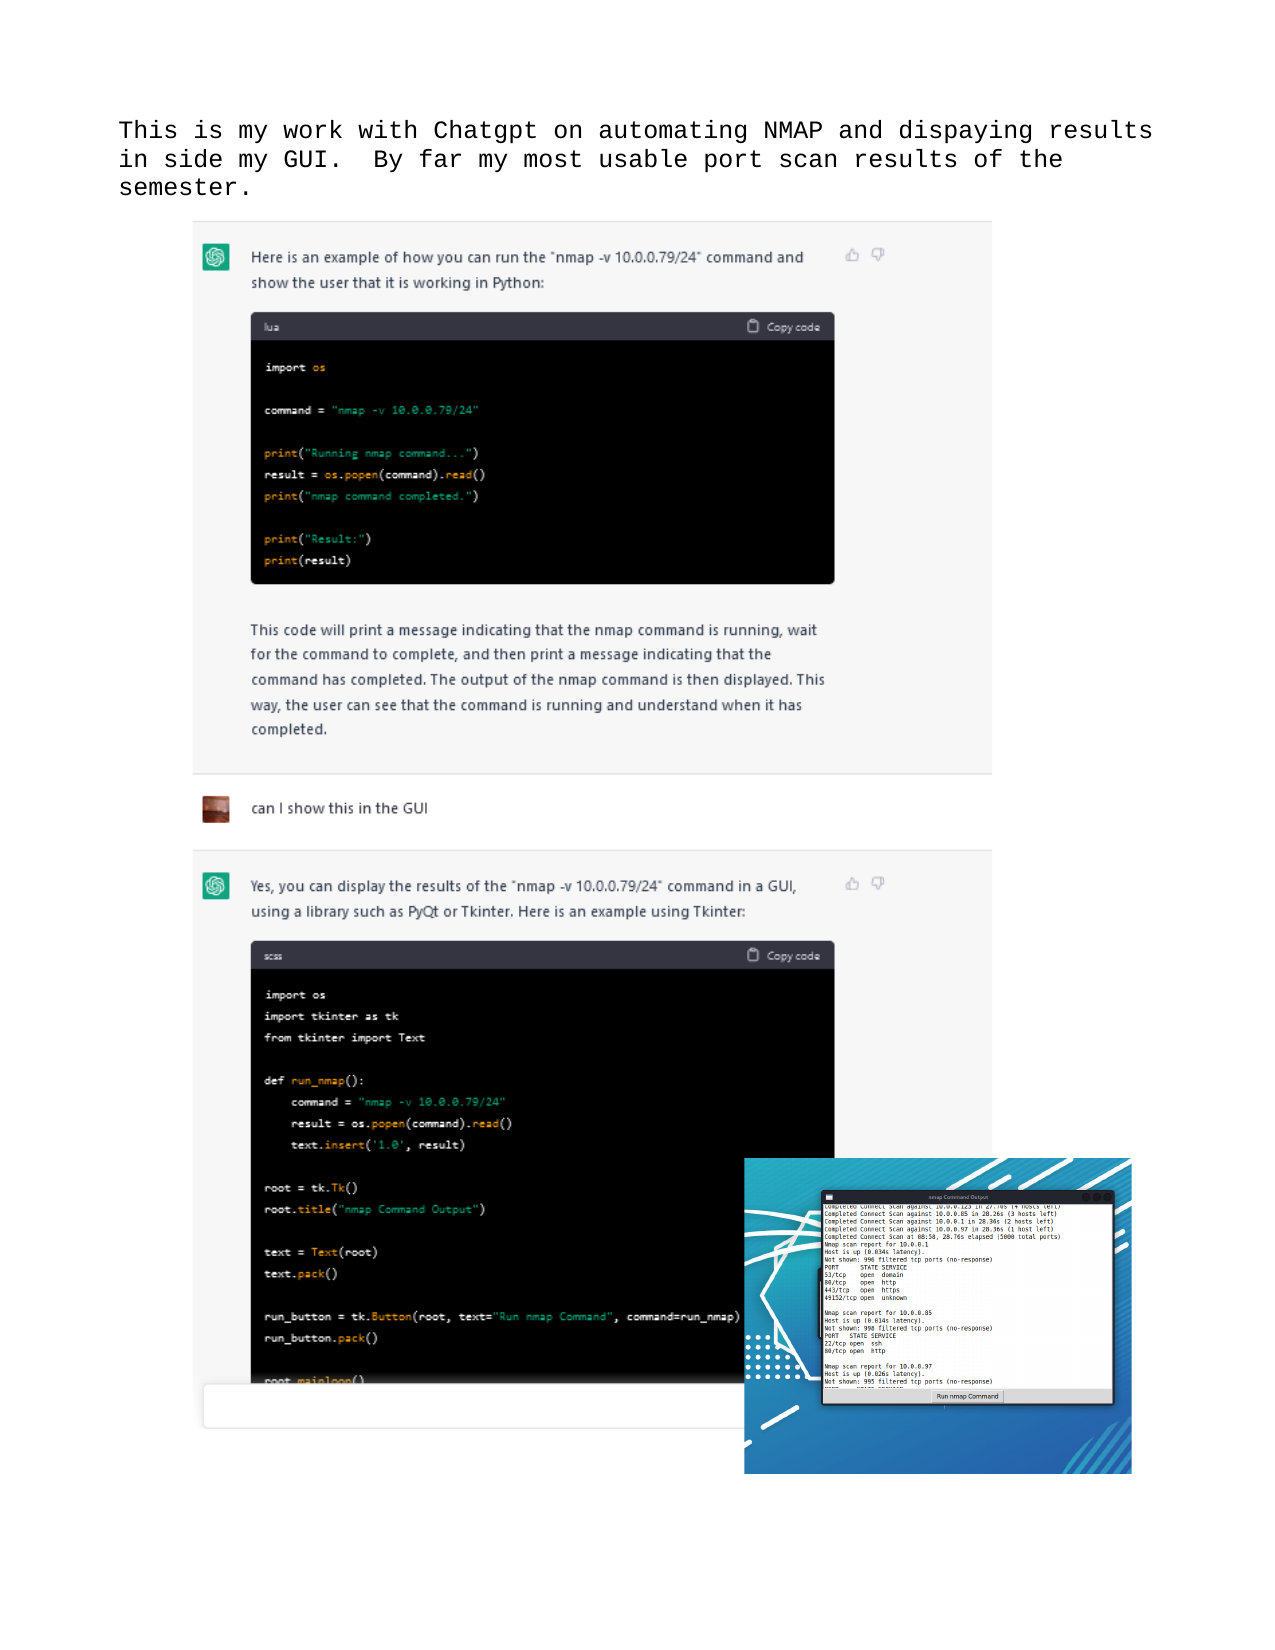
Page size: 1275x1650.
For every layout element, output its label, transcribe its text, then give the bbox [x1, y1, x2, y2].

text This is my work with Chatgpt on automating NMAP and dispaying results in side my GUI. By far my most usable port scan results of the semester. [118, 118, 1157, 203]
picture [192, 209, 1132, 1474]
